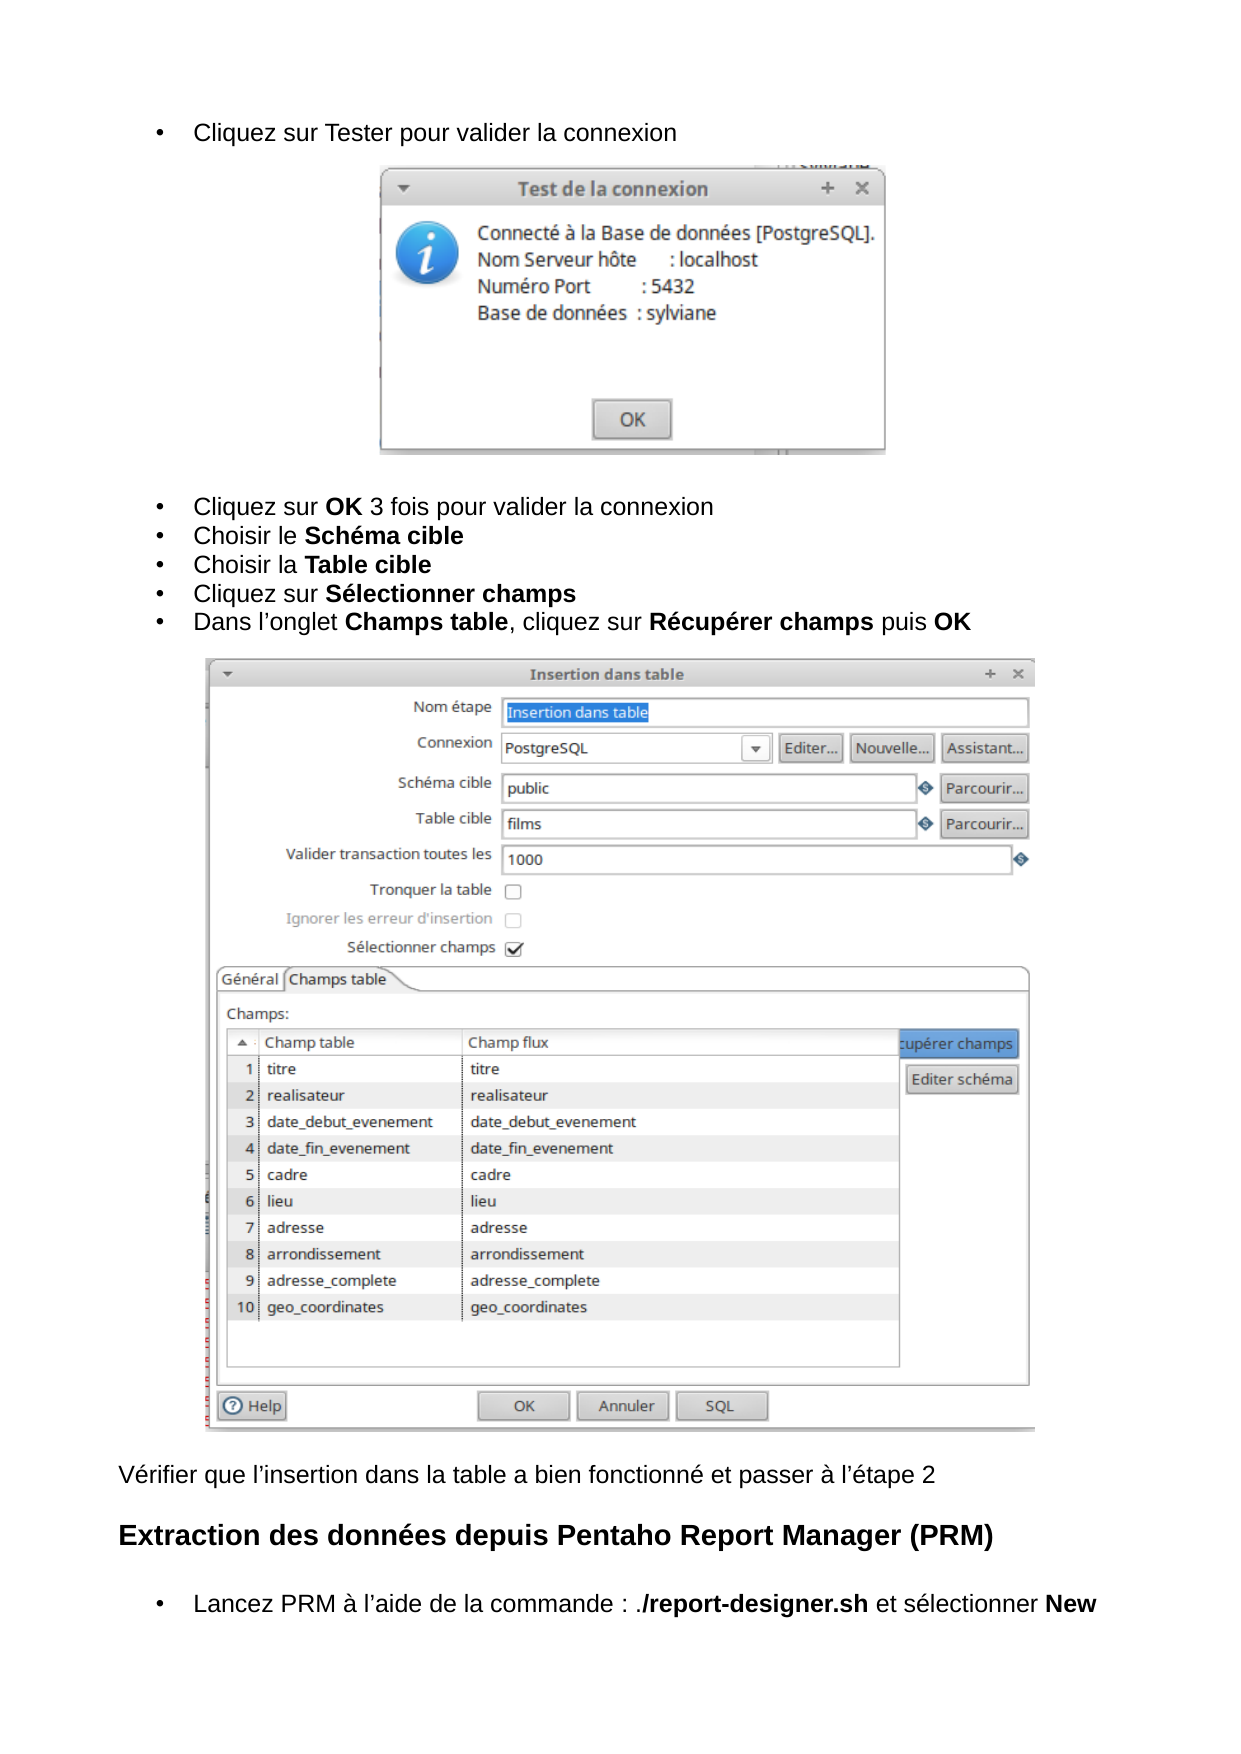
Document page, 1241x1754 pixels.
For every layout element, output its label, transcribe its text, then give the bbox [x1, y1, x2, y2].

picture [205, 658, 1035, 1432]
list Choisir la Table cible [156, 550, 1122, 578]
list Cliquez sur OK 3 fois pour valider la connexion [156, 492, 1122, 521]
list Dans l’onglet Champs table, cliquez sur Récupérer champs puis OK [156, 607, 1122, 636]
picture [379, 165, 886, 455]
list Choisir le Schéma cible [156, 521, 1122, 550]
list Cliquez sur Sélectionner champs [156, 578, 1122, 607]
text Vérifier que l’insertion dans la table a bien fonctionné et passer à l’étape 2 [118, 1460, 1122, 1489]
list Lancez PRM à l’aide de la commande : ./report-designer.sh et sélectionner New [156, 1589, 1122, 1618]
list Cliquez sur Tester pour valider la connexion [156, 118, 1122, 147]
subtitle Extraction des données depuis Pentaho Report Manager (PRM) [118, 1518, 1122, 1552]
